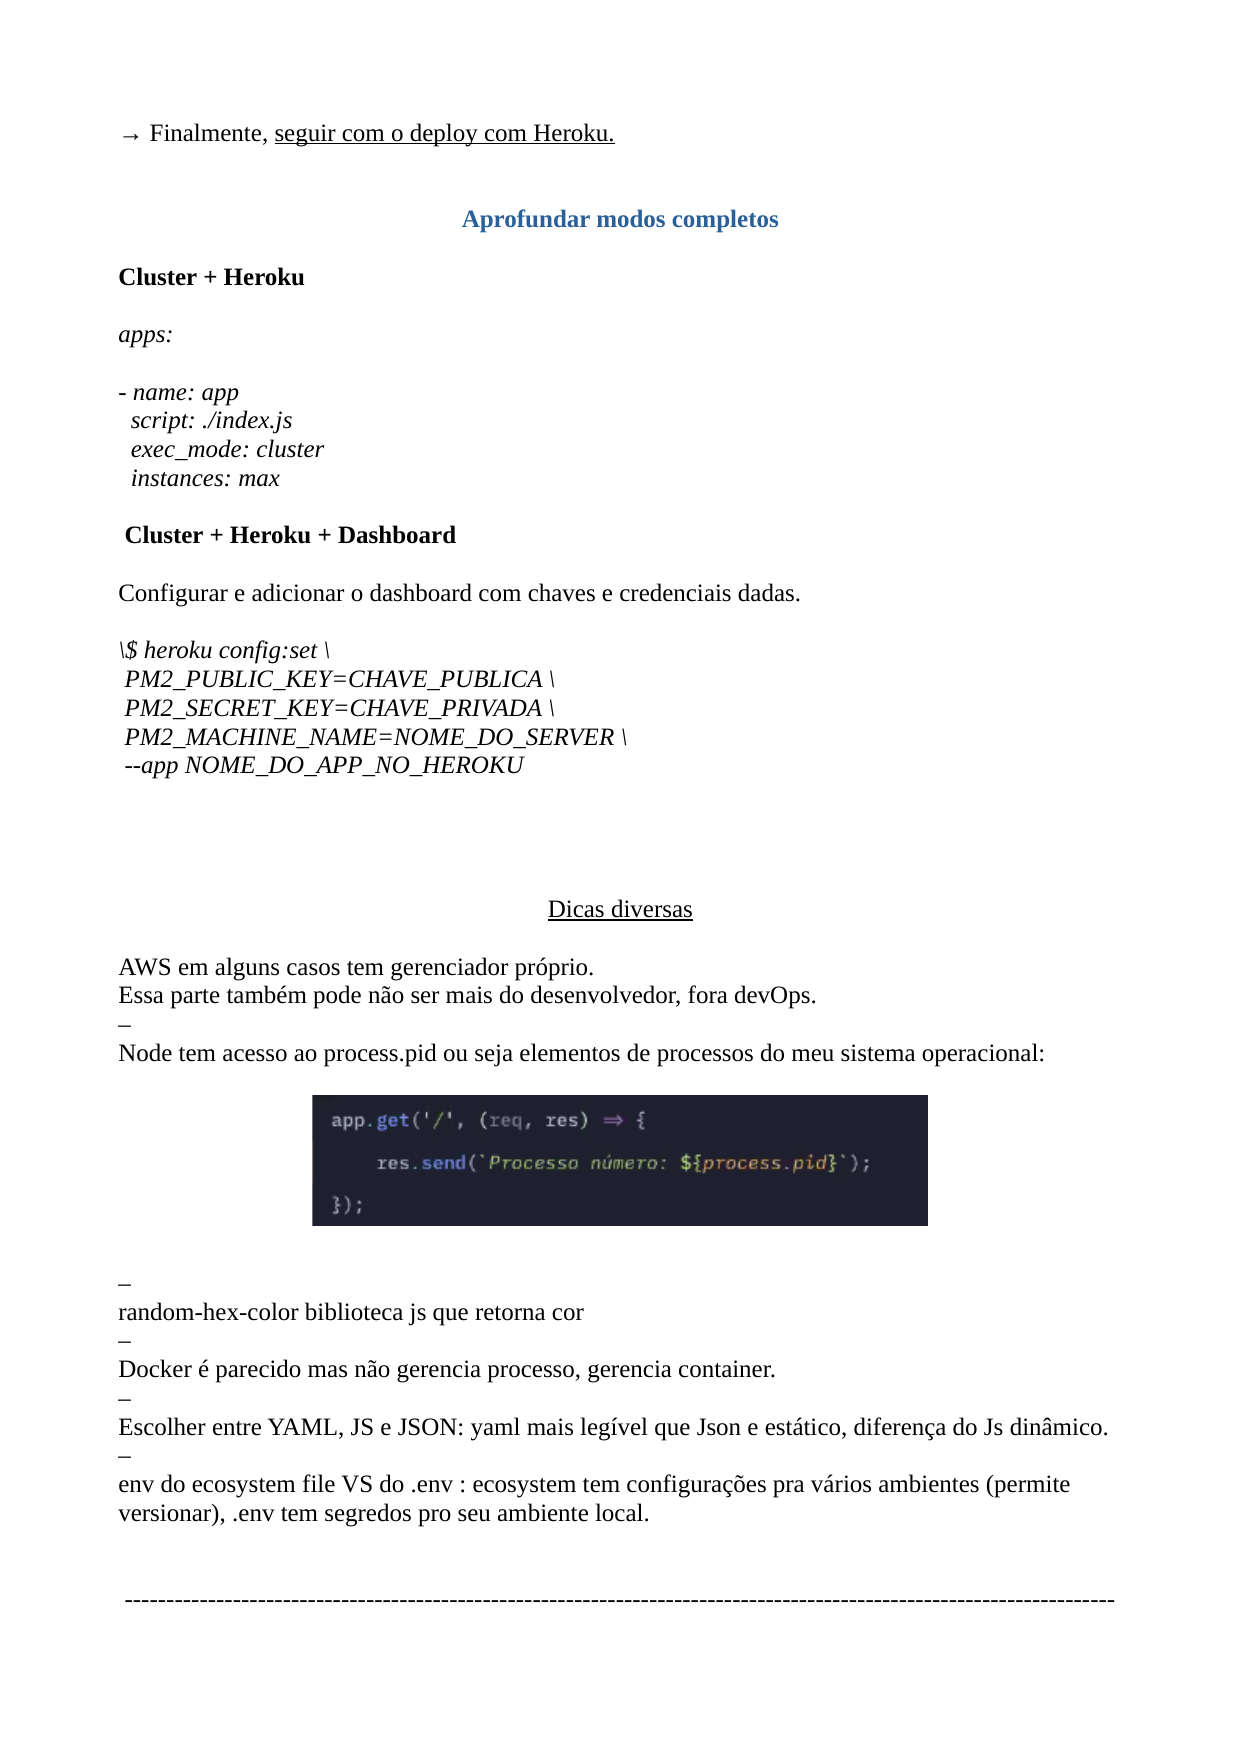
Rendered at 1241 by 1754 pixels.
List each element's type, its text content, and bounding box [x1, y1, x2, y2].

text Node tem acesso ao process.pid ou seja elementos de processos do meu sistema operacional: [118, 1038, 1122, 1067]
text exec_mode: cluster [118, 434, 1122, 463]
text – [118, 1326, 1122, 1354]
text Escolher entre YAML, JS e JSON: yaml mais legível que Json e estático, diferença do Js dinâmico. [118, 1412, 1122, 1441]
text random-hex-color biblioteca js que retorna cor [118, 1297, 1122, 1326]
text Aprofundar modos completos [118, 204, 1122, 233]
text Essa parte também pode não ser mais do desenvolvedor, fora devOps. [118, 981, 1122, 1009]
text Cluster + Heroku + Dashboard [118, 521, 1122, 549]
text PM2_PUBLIC_KEY=CHAVE_PUBLICA \ [118, 664, 1122, 693]
text Docker é parecido mas não gerencia processo, gerencia container. [118, 1354, 1122, 1383]
text - name: app [118, 377, 1122, 406]
text ----------------------------------------------------------------------------------------------------------------------- [118, 1584, 1122, 1613]
text PM2_SECRET_KEY=CHAVE_PRIVADA \ [118, 693, 1122, 722]
text PM2_MACHINE_NAME=NOME_DO_SERVER \ [118, 722, 1122, 751]
picture [312, 1095, 928, 1226]
text → Finalmente, seguir com o deploy com Heroku. [118, 118, 1122, 147]
text Dicas diversas [118, 894, 1122, 923]
text Configurar e adicionar o dashboard com chaves e credenciais dadas. [118, 578, 1122, 607]
text script: ./index.js [118, 406, 1122, 434]
text – [118, 1009, 1122, 1038]
text – [118, 1268, 1122, 1297]
text – [118, 1383, 1122, 1412]
text \$ heroku config:set \ [118, 636, 1122, 664]
text AWS em alguns casos tem gerenciador próprio. [118, 952, 1122, 981]
text instances: max [118, 463, 1122, 492]
text – [118, 1441, 1122, 1469]
text apps: [118, 319, 1122, 348]
text Cluster + Heroku [118, 262, 1122, 291]
text --app NOME_DO_APP_NO_HEROKU [118, 751, 1122, 779]
text env do ecosystem file VS do .env : ecosystem tem configurações pra vários ambientes (permite versionar), .env tem segredos pro seu ambiente local. [118, 1469, 1122, 1527]
